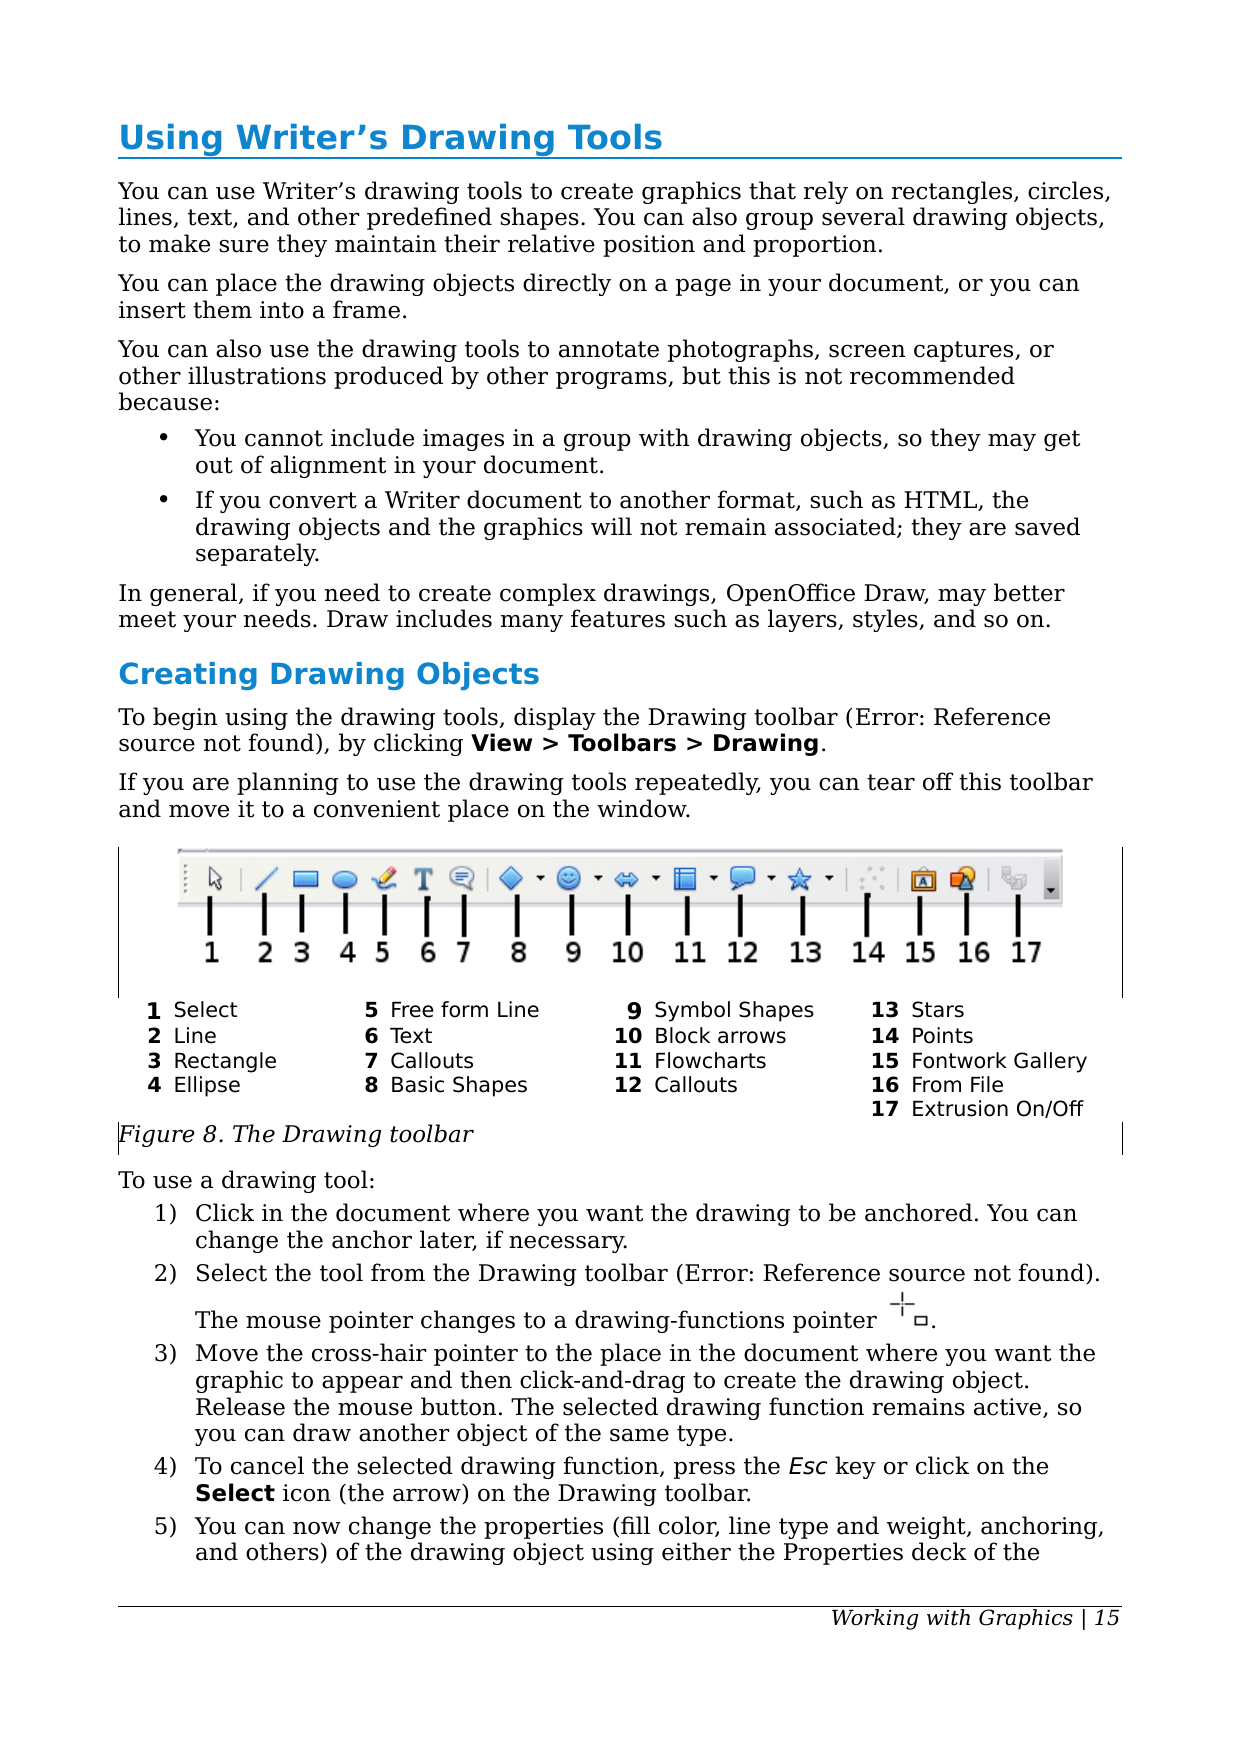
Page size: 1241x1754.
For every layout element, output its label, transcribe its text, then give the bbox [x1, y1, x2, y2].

table_cell Select [161, 998, 332, 1024]
table_cell 9 [585, 998, 642, 1024]
table_cell Callouts [642, 1073, 849, 1097]
table_cell Flowcharts [642, 1049, 849, 1073]
text You can place the drawing objects directly on a page in your document, or you can insert them into a frame. [118, 270, 1122, 324]
table_cell Rectangle [161, 1049, 332, 1073]
table_cell 13 [849, 998, 899, 1024]
table_cell 1 [118, 998, 161, 1024]
table_cell Symbol Shapes [642, 998, 849, 1024]
table_cell [585, 1097, 642, 1122]
list To use a drawing tool: [118, 1167, 1122, 1194]
table_cell 12 [585, 1073, 642, 1097]
table_cell [161, 1097, 332, 1122]
picture [175, 847, 1065, 983]
table_cell Points [899, 1025, 1122, 1049]
table_cell Block arrows [642, 1025, 849, 1049]
text If you are planning to use the drawing tools repeatedly, you can tear off this toolbar and move it to a convenient place on the window. [118, 769, 1122, 823]
table_cell 14 [849, 1025, 899, 1049]
table_cell 2 [118, 1025, 161, 1049]
table_cell 16 [849, 1073, 899, 1097]
table_cell [642, 1097, 849, 1122]
table_cell Ellipse [161, 1073, 332, 1097]
table_cell 3 [118, 1049, 161, 1073]
list Select the tool from the Drawing toolbar (Error: Reference source not found). The mouse pointer changes to a drawing-functions pointer . [177, 1260, 1122, 1334]
list Move the cross-hair pointer to the place in the document where you want the graphic to appear and then click-and-drag to create the drawing object. Release the mouse button. The selected drawing function remains active, so you can draw another object of the same type. [177, 1340, 1122, 1447]
text You can use Writer’s drawing tools to create graphics that rely on rectangles, circles, lines, text, and other predefined shapes. You can also group several drawing objects, to make sure they maintain their relative position and proportion. [118, 178, 1122, 258]
table_cell Text [379, 1025, 585, 1049]
table_header [119, 847, 1122, 998]
table_cell 10 [585, 1025, 642, 1049]
list You can also use the drawing tools to annotate photographs, screen captures, or other illustrations produced by other programs, but this is not recommended because: [118, 336, 1122, 416]
picture [884, 1286, 930, 1329]
list You can now change the properties (fill color, line type and weight, anchoring, and others) of the drawing object using either the Properties deck of the [177, 1513, 1122, 1566]
table_cell [379, 1097, 585, 1122]
table_cell Line [161, 1025, 332, 1049]
list Click in the document where you want the drawing to be anchored. You can change the anchor later, if necessary. [177, 1200, 1122, 1253]
table_cell Fontwork Gallery [899, 1049, 1122, 1073]
table_cell 6 [332, 1025, 378, 1049]
table_cell Free form Line [379, 998, 585, 1024]
table_cell Stars [899, 998, 1122, 1024]
table_cell 17 [849, 1097, 899, 1122]
table_cell Callouts [379, 1049, 585, 1073]
table_cell [118, 1097, 161, 1122]
list To cancel the selected drawing function, press the Esc key or click on the Select icon (the arrow) on the Drawing toolbar. [177, 1453, 1122, 1507]
table_cell [332, 1097, 378, 1122]
list If you convert a Writer document to another format, such as HTML, the drawing objects and the graphics will not remain associated; they are saved separately. [156, 485, 1122, 567]
text To begin using the drawing tools, display the Drawing toolbar (Error: Reference source not found), by clicking View > Toolbars > Drawing. [118, 704, 1122, 757]
list You cannot include images in a group with drawing objects, so they may get out of alignment in your document. [156, 423, 1122, 478]
subtitle Creating Drawing Objects [118, 657, 1122, 691]
table_cell Extrusion On/Off [899, 1097, 1122, 1122]
text In general, if you need to create complex drawings, OpenOffice Draw, may better meet your needs. Draw includes many features such as layers, styles, and so on. [118, 580, 1122, 633]
table_cell Figure 8. The Drawing toolbar [119, 1122, 1122, 1155]
table_cell 11 [585, 1049, 642, 1073]
subtitle Using Writer’s Drawing Tools [118, 118, 1122, 157]
table_cell 15 [849, 1049, 899, 1073]
table_cell 5 [332, 998, 378, 1024]
table_cell 7 [332, 1049, 378, 1073]
table_cell From File [899, 1073, 1122, 1097]
table_cell 8 [332, 1073, 378, 1097]
table_cell Basic Shapes [379, 1073, 585, 1097]
table_cell 4 [118, 1073, 161, 1097]
